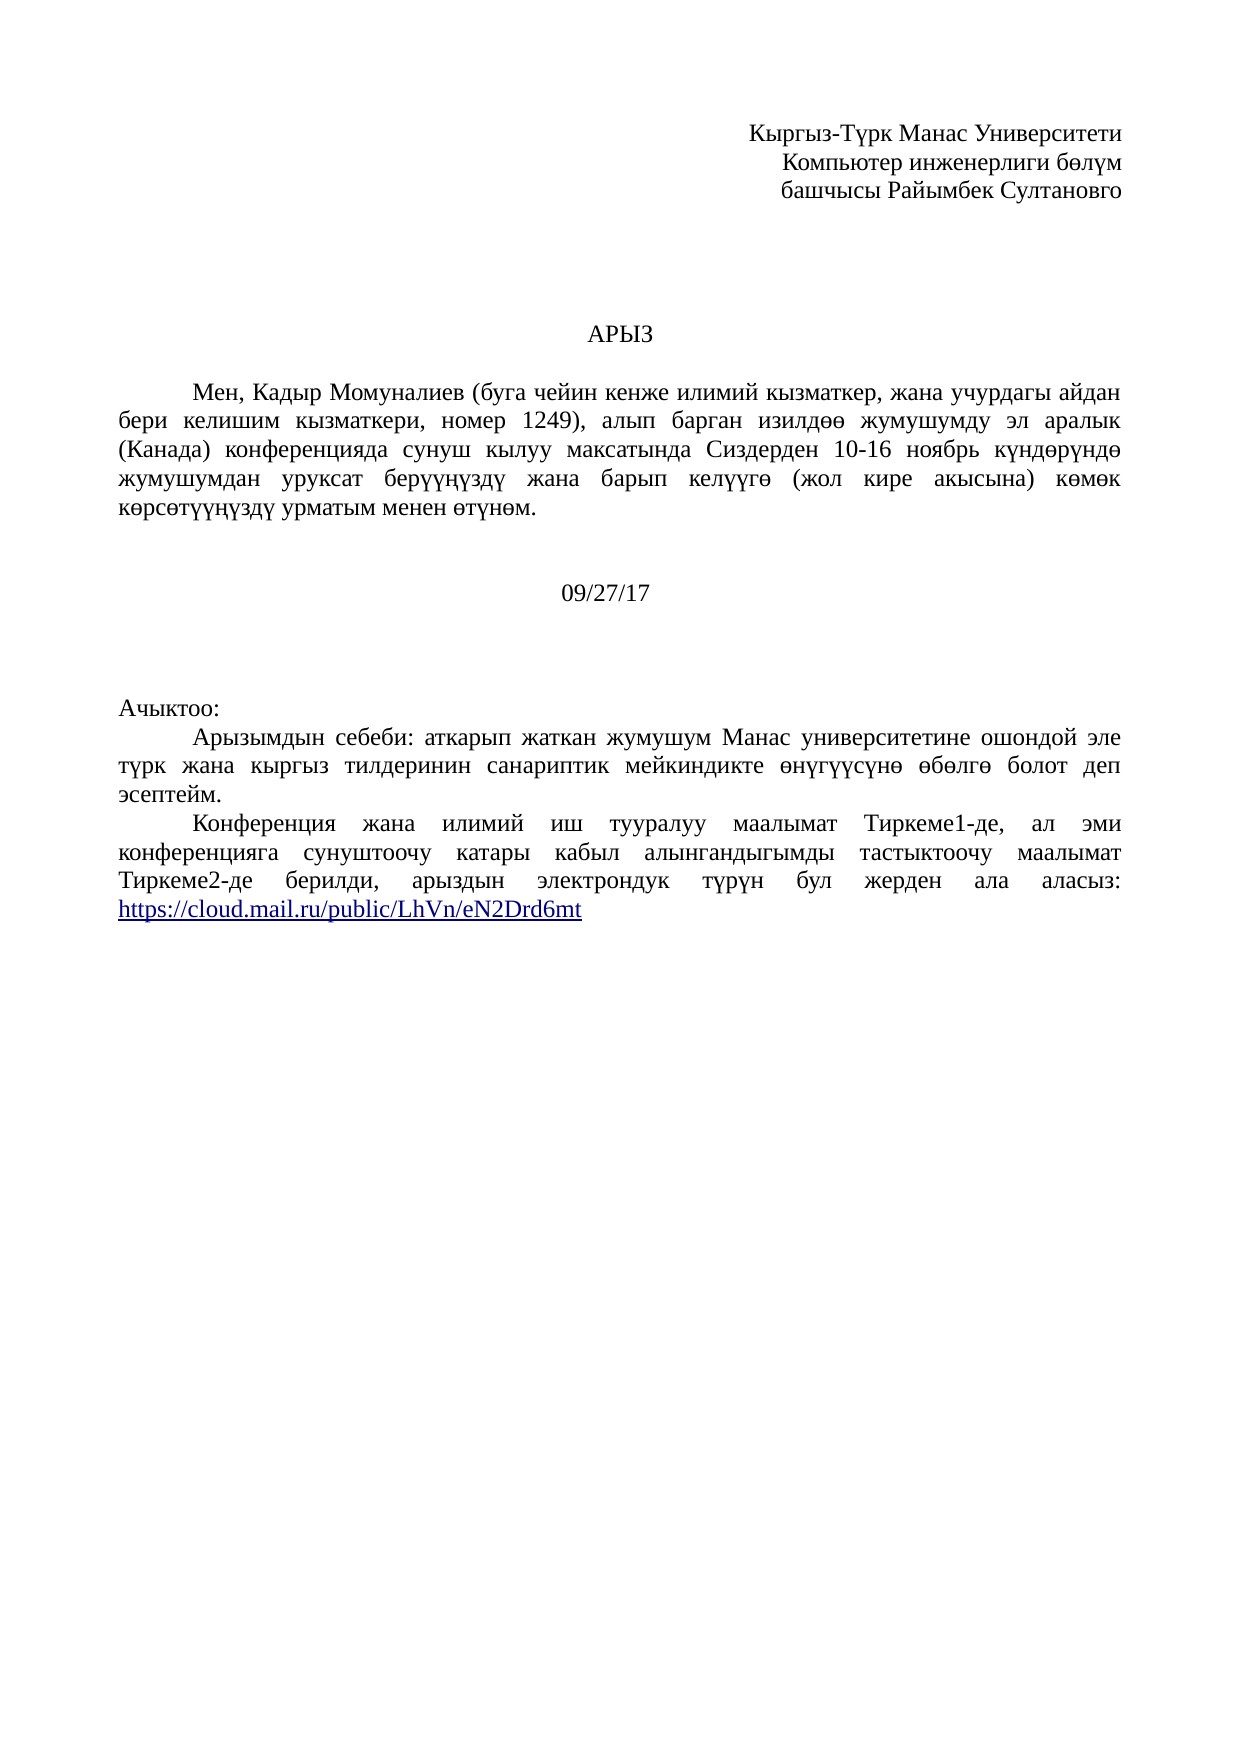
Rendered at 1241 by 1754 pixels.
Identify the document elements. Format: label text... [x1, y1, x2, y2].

text Кыргыз-Түрк Манас Университети [118, 118, 1122, 147]
text Мен, Кадыр Момуналиев (буга чейин кенже илимий кызматкер, жана учурдагы айдан бери келишим кызматкери, номер 1249), алып барган изилдөө жумушумду эл аралык (Канада) конференцияда сунуш кылуу максатында Сиздерден 10-16 ноябрь күндөрүндө жумушумдан уруксат берүүңүздү жана барып келүүгө (жол кире акысына) көмөк көрсөтүүңүздү урматым менен өтүнөм. [118, 377, 1122, 521]
text Компьютер инженерлиги бөлүм [118, 147, 1122, 176]
text 09/27/17 [118, 578, 1122, 607]
text Конференция жана илимий иш тууралуу маалымат Тиркеме1-де, ал эми конференцияга сунуштоочу катары кабыл алынгандыгымды тастыктоочу маалымат Тиркеме2-де берилди, арыздын электрондук түрүн бул жерден ала аласыз: https://cloud.mail.ru/public/LhVn/eN2Drd6mt [118, 808, 1122, 923]
text Ачыктоо: [118, 693, 1122, 722]
text башчысы Райымбек Султановго [118, 176, 1122, 204]
text Арызымдын себеби: аткарып жаткан жумушум Манас университетине ошондой эле түрк жана кыргыз тилдеринин санариптик мейкиндикте өнүгүүсүнө өбөлгө болот деп эсептейм. [118, 722, 1122, 808]
text АРЫЗ [118, 319, 1122, 348]
